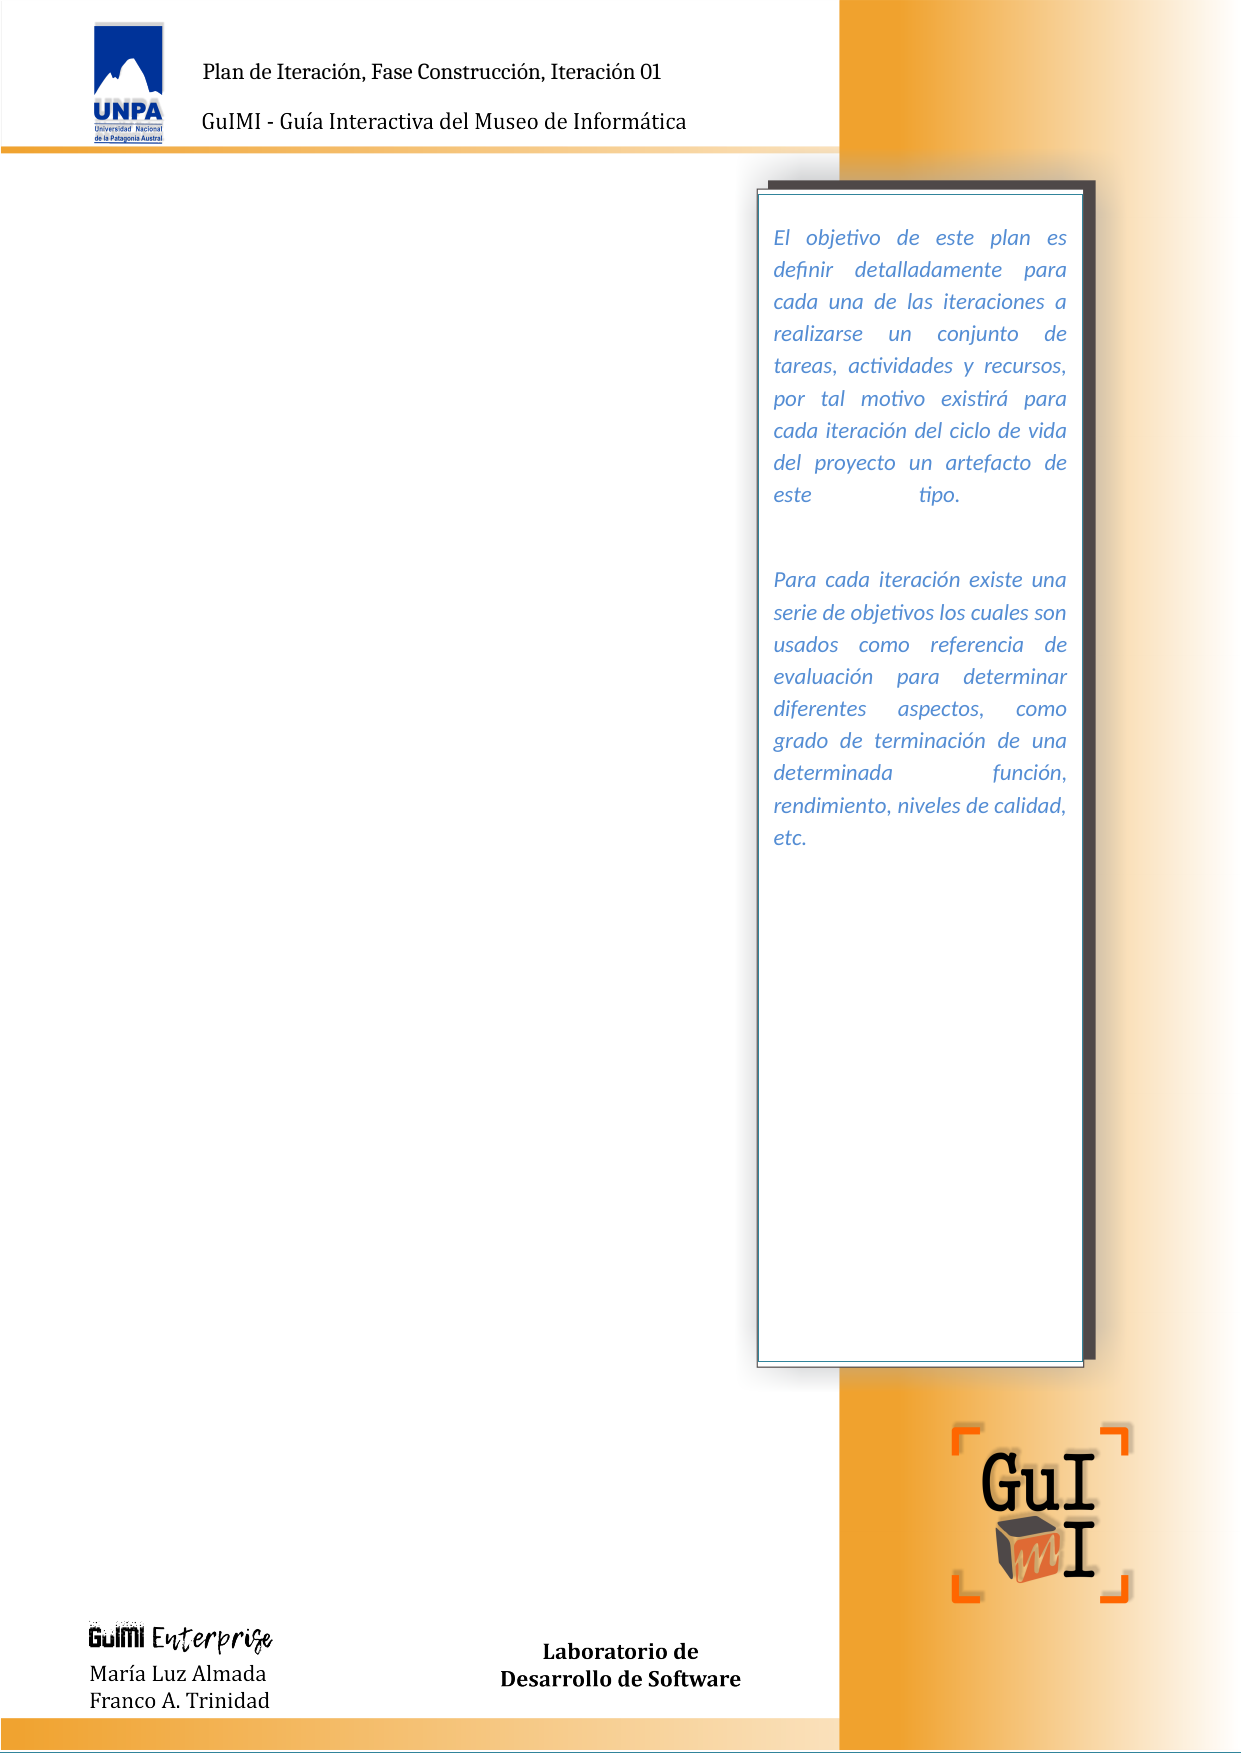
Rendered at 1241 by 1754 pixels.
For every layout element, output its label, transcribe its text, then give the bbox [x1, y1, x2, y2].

text El objetivo de este plan es definir detalladamente para cada una de las iteraciones a realizarse un conjunto de tareas, actividades y recursos, por tal motivo existirá para cada iteración del ciclo de vida del proyecto un artefacto de este tipo. [773, 223, 1067, 540]
picture [0, 0, 1241, 1750]
text Para cada iteración existe una serie de objetivos los cuales son usados como referencia de evaluación para determinar diferentes aspectos, como grado de terminación de una determinada función, rendimiento, niveles de calidad, etc. [773, 565, 1067, 851]
